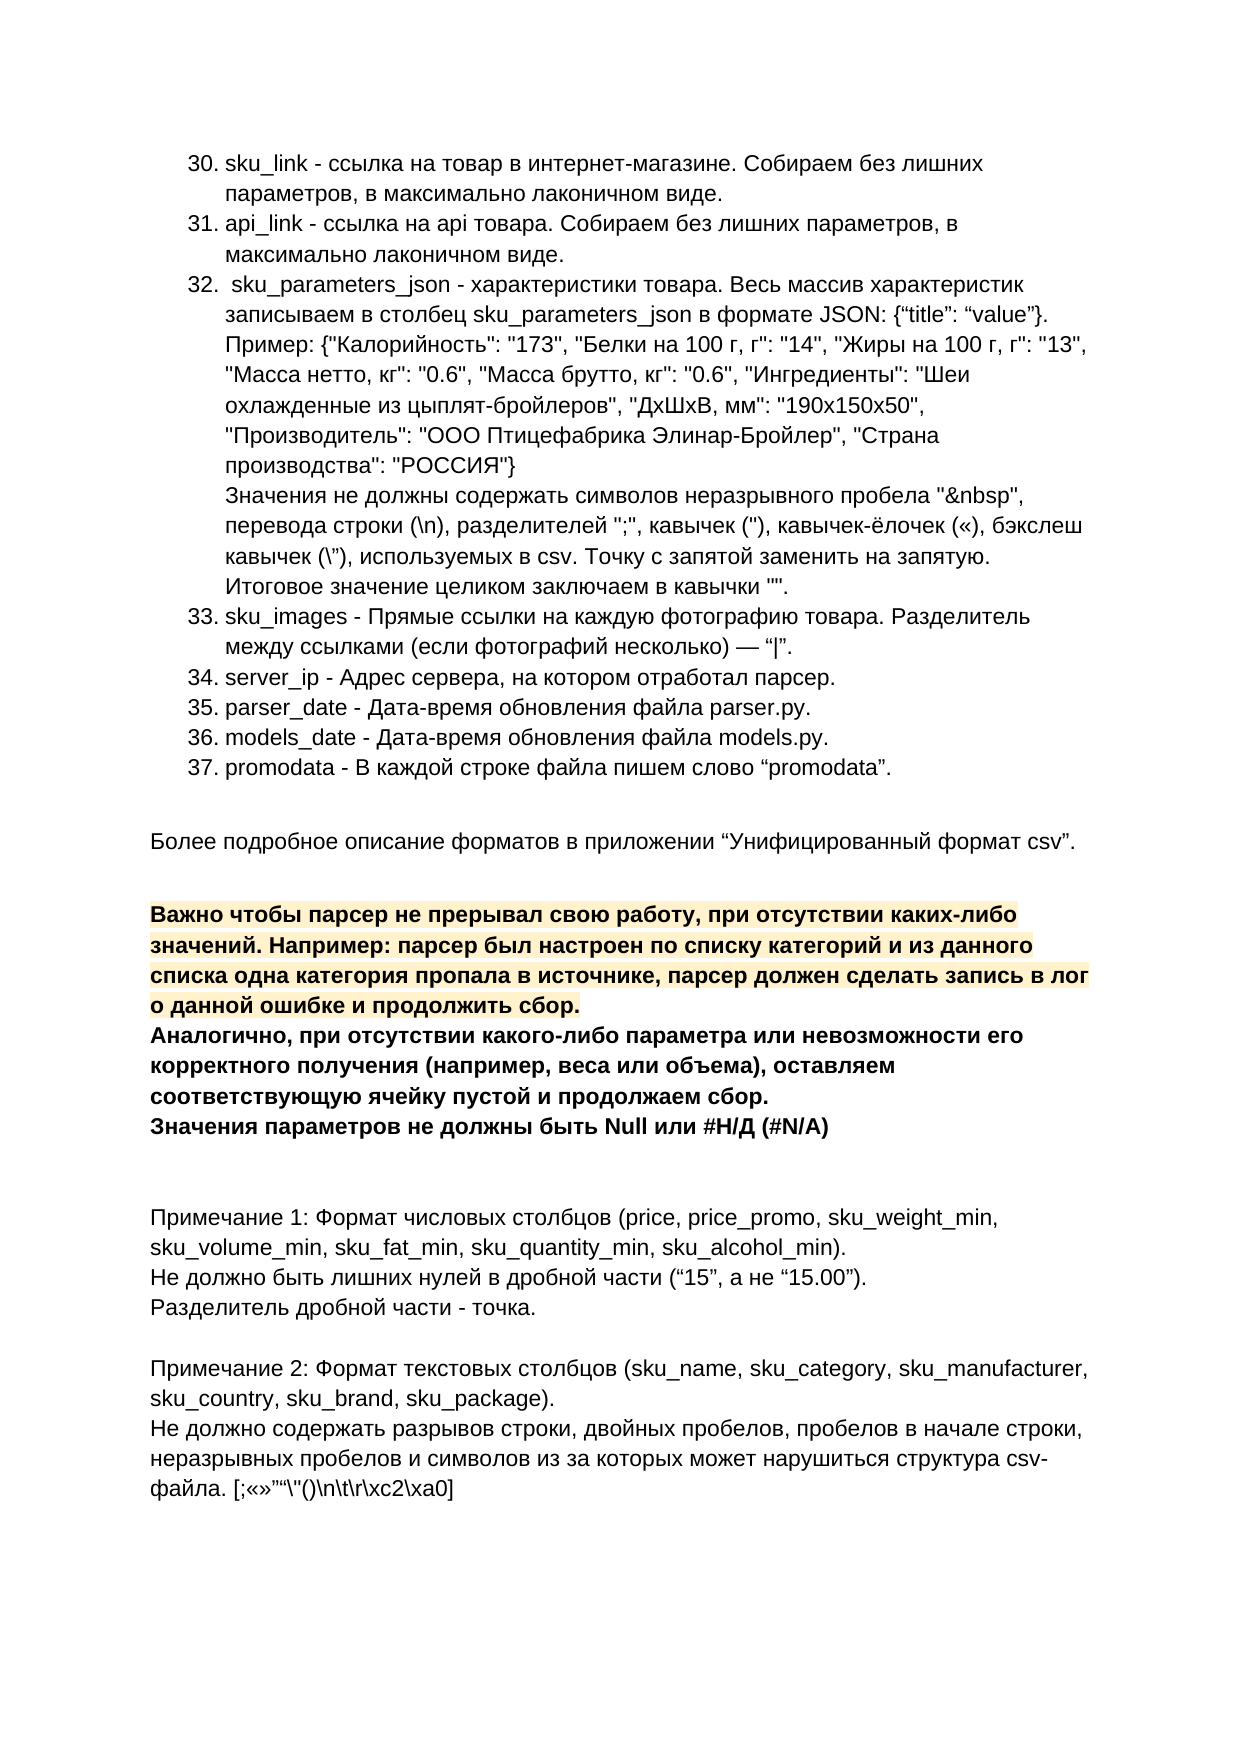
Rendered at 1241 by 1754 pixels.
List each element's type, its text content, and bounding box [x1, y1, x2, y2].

list parser_date - Дата-время обновления файла parser.py. [187, 694, 1090, 720]
text Разделитель дробной части - точка. [150, 1294, 1090, 1321]
text Примечание 2: Формат текстовых столбцов (sku_name, sku_category, sku_manufacturer, sku_country, sku_brand, sku_package). [150, 1354, 1090, 1411]
text Более подробное описание форматов в приложении “Унифицированный формат csv”. [150, 828, 1090, 854]
text Не должно быть лишних нулей в дробной части (“15”, а не “15.00”). [150, 1264, 1090, 1290]
list sku_images - Прямые ссылки на каждую фотографию товара. Разделитель между ссылками (если фотографий несколько) — “|”. [187, 603, 1090, 660]
list api_link - ссылка на api товара. Собираем без лишних параметров, в максимально лаконичном виде. [187, 210, 1090, 267]
text Значения не должны содержать символов неразрывного пробела "&nbsp", перевода строки (\n), разделителей ";", кавычек ("), кавычек-ёлочек («), бэкслеш кавычек (\”), используемых в csv. Точку с запятой заменить на запятую. Итоговое значение целиком заключаем в кавычки "". [225, 482, 1090, 599]
text Значения параметров не должны быть Null или #Н/Д (#N/A) [150, 1113, 1090, 1139]
list sku_link - ссылка на товар в интернет-магазине. Собираем без лишних параметров, в максимально лаконичном виде. [187, 150, 1090, 207]
text Не должно содержать разрывов строки, двойных пробелов, пробелов в начале строки, неразрывных пробелов и символов из за которых может нарушиться структура csv-файла. [;«»”“\"()\n\t\r\xc2\xa0] [150, 1415, 1090, 1502]
list server_ip - Адрес сервера, на котором отработал парсер. [187, 663, 1090, 690]
list promodata - В каждой строке файла пишем слово “promodata”. [187, 754, 1090, 781]
text Пример: {"Калорийность": "173", "Белки на 100 г, г": "14", "Жиры на 100 г, г": "13", "Масса нетто, кг": "0.6", "Масса брутто, кг": "0.6", "Ингредиенты": "Шеи охлажденные из цыплят-бройлеров", "ДxШxВ, мм": "190x150x50", "Производитель": "ООО Птицефабрика Элинар-Бройлер", "Страна производства": "РОССИЯ"} [225, 331, 1090, 478]
text Важно чтобы парсер не прерывал свою работу, при отсутствии каких-либо значений. Например: парсер был настроен по списку категорий и из данного списка одна категория пропала в источнике, парсер должен сделать запись в лог о данной ошибке и продолжить сбор. [150, 901, 1090, 1018]
list sku_parameters_json - характеристики товара. Весь массив характеристик записываем в столбец sku_parameters_json в формате JSON: {“title”: “value”}. [187, 271, 1090, 327]
text Аналогично, при отсутствии какого-либо параметра или невозможности его корректного получения (например, веса или объема), оставляем соответствующую ячейку пустой и продолжаем сбор. [150, 1022, 1090, 1109]
text Примечание 1: Формат числовых столбцов (price, price_promo, sku_weight_min, sku_volume_min, sku_fat_min, sku_quantity_min, sku_alcohol_min). [150, 1203, 1090, 1260]
list models_date - Дата-время обновления файла models.py. [187, 724, 1090, 750]
